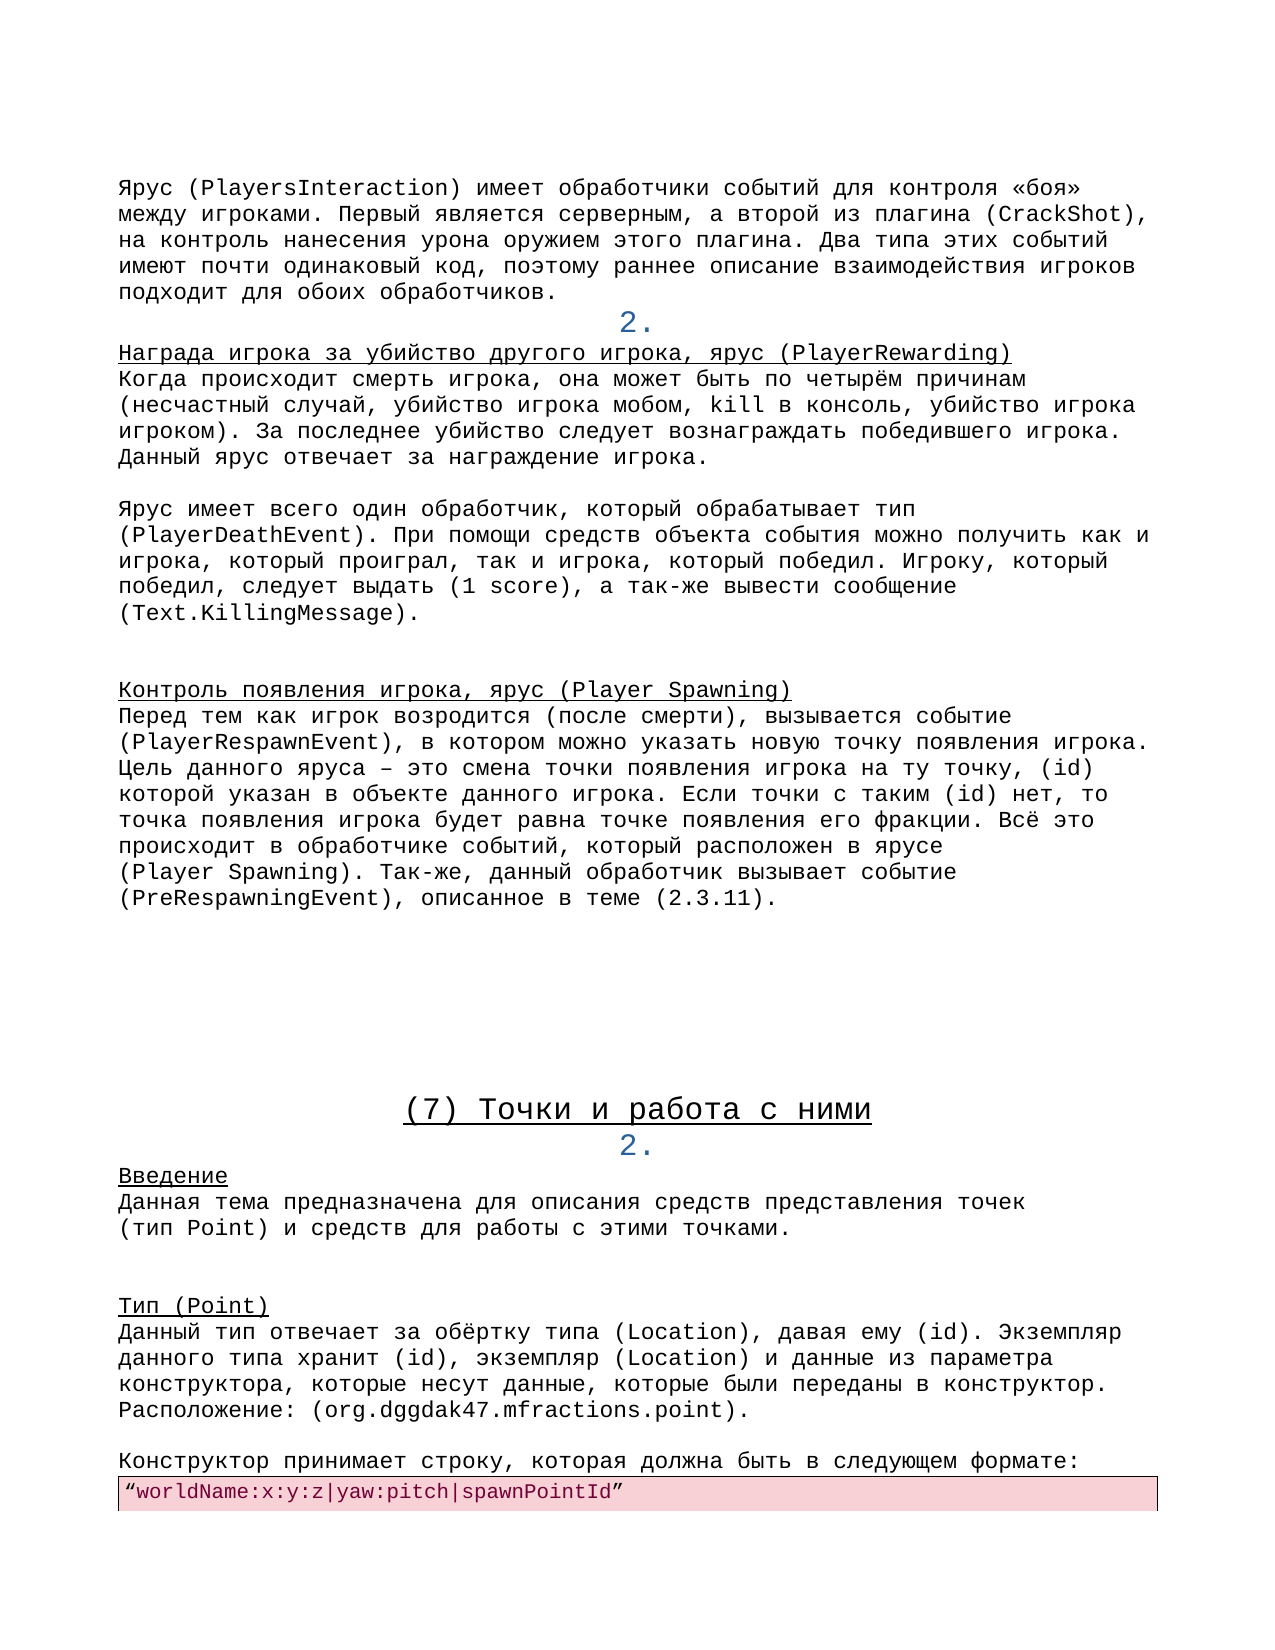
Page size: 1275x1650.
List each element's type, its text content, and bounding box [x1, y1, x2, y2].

text Перед тем как игрок возродится (после смерти), вызывается событие (PlayerRespawnEvent), в котором можно указать новую точку появления игрока. Цель данного яруса – это смена точки появления игрока на ту точку, (id) которой указан в объекте данного игрока. Если точки с таким (id) нет, то точка появления игрока будет равна точке появления его фракции. Всё это происходит в обработчике событий, который расположен в ярусе (Player Spawning). Так-же, данный обработчик вызывает событие (PreRespawningEvent), описанное в теме (2.3.11). [118, 704, 1157, 912]
text Конструктор принимает строку, которая должна быть в следующем формате: [118, 1450, 1157, 1476]
text Введение [118, 1164, 1157, 1190]
text Данный тип отвечает за обёртку типа (Location), давая ему (id). Экземпляр данного типа хранит (id), экземпляр (Location) и данные из параметра конструктора, которые несут данные, которые были переданы в конструктор. Расположение: (org.dggdak47.mfractions.point). [118, 1320, 1157, 1424]
table_header “worldName:x:y:z|yaw:pitch|spawnPointId” [119, 1477, 1157, 1511]
text Данная тема предназначена для описания средств представления точек (тип Point) и средств для работы с этими точками. [118, 1190, 1157, 1242]
text Когда происходит смерть игрока, она может быть по четырём причинам (несчастный случай, убийство игрока мобом, kill в консоль, убийство игрока игроком). За последнее убийство следует вознаграждать победившего игрока. Данный ярус отвечает за награждение игрока. [118, 367, 1157, 471]
text Награда игрока за убийство другого игрока, ярус (PlayerRewarding) [118, 341, 1157, 367]
text Ярус имеет всего один обработчик, который обрабатывает тип (PlayerDeathEvent). При помощи средств объекта события можно получить как и игрока, который проиграл, так и игрока, который победил. Игроку, который победил, следует выдать (1 score), а так-же вывести сообщение (Text.KillingMessage). [118, 497, 1157, 627]
text 2. [118, 306, 1157, 341]
text Контроль появления игрока, ярус (Player Spawning) [118, 679, 1157, 704]
text (7) Точки и работа с ними [118, 1094, 1157, 1129]
text Тип (Point) [118, 1294, 1157, 1320]
text 2. [118, 1129, 1157, 1164]
text Ярус (PlayersInteraction) имеет обработчики событий для контроля «боя» между игроками. Первый является серверным, а второй из плагина (CrackShot), на контроль нанесения урона оружием этого плагина. Два типа этих событий имеют почти одинаковый код, поэтому раннее описание взаимодействия игроков подходит для обоих обработчиков. [118, 176, 1157, 306]
